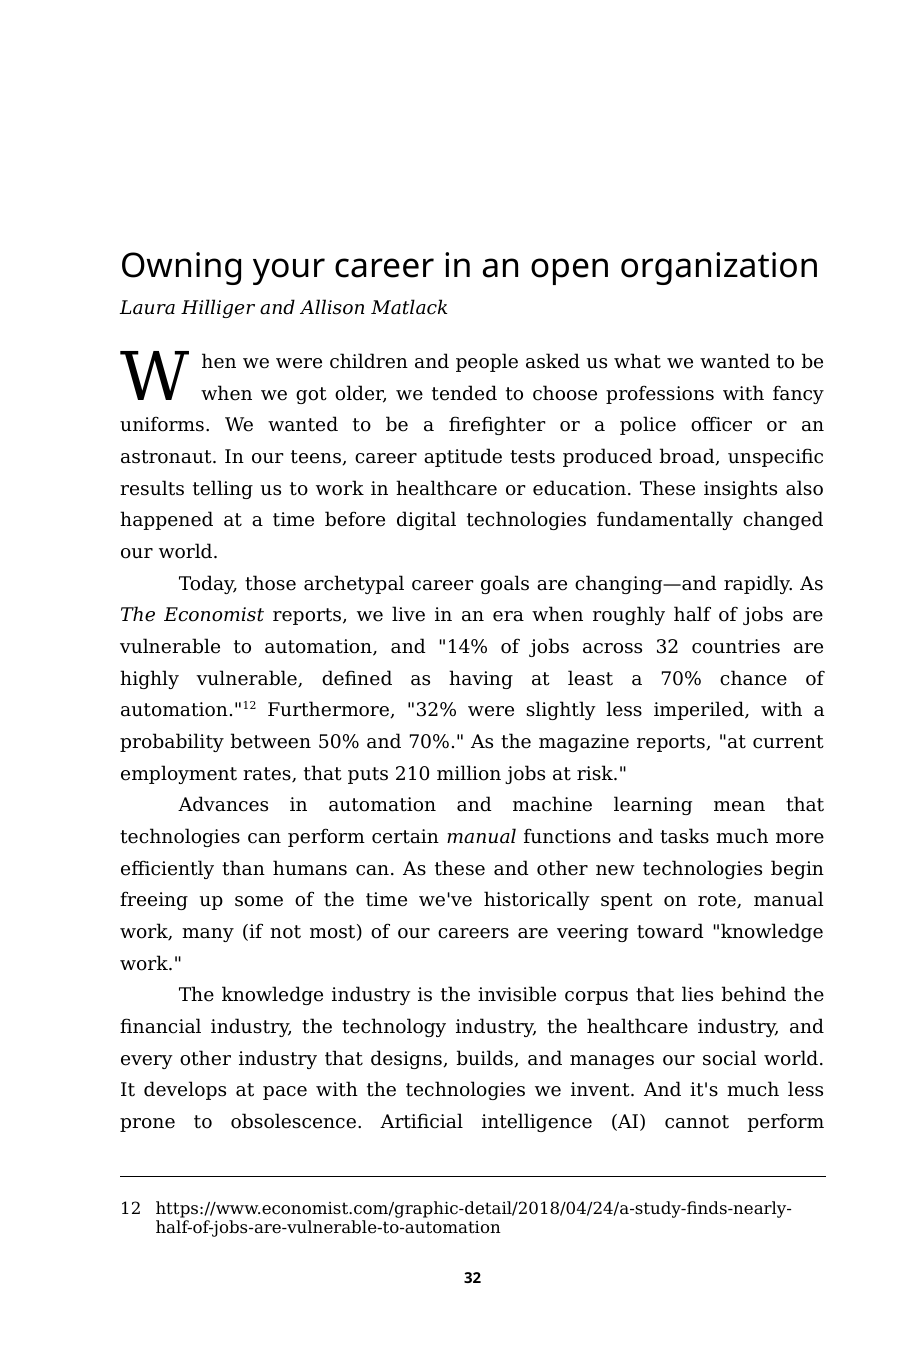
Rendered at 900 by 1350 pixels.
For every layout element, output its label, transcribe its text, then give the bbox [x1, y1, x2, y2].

text https://www.economist.com/graphic-detail/2018/04/24/a-study-finds-nearly-half-of-jobs-are-vulnerable-to-automation [120, 1199, 825, 1237]
subtitle Owning your career in an open organization [120, 246, 825, 285]
text Today, those archetypal career goals are changing—and rapidly. As The Economist reports, we live in an era when roughly half of jobs are vulnerable to automation, and "14% of jobs across 32 countries are highly vulnerable, defined as having at least a 70% chance of automation." Furthermore, "32% were slightly less imperiled, with a probability between 50% and 70%." As the magazine reports, "at current employment rates, that puts 210 million jobs at risk." [120, 573, 825, 785]
text When we were children and people asked us what we wanted to be when we got older, we tended to choose professions with fancy uniforms. We wanted to be a firefighter or a police officer or an astronaut. In our teens, career aptitude tests produced broad, unspecific results telling us to work in healthcare or education. These insights also happened at a time before digital technologies fundamentally changed our world. [120, 351, 825, 563]
text Laura Hilliger and Allison Matlack [120, 297, 825, 319]
text Advances in automation and machine learning mean that technologies can perform certain manual functions and tasks much more efficiently than humans can. As these and other new technologies begin freeing up some of the time we've historically spent on rote, manual work, many (if not most) of our careers are veering toward "knowledge work." [120, 794, 825, 975]
text The knowledge industry is the invisible corpus that lies behind the financial industry, the technology industry, the healthcare industry, and every other industry that designs, builds, and manages our social world. It develops at pace with the technologies we invent. And it's much less prone to obsolescence. Artificial intelligence (AI) cannot perform [120, 984, 825, 1133]
